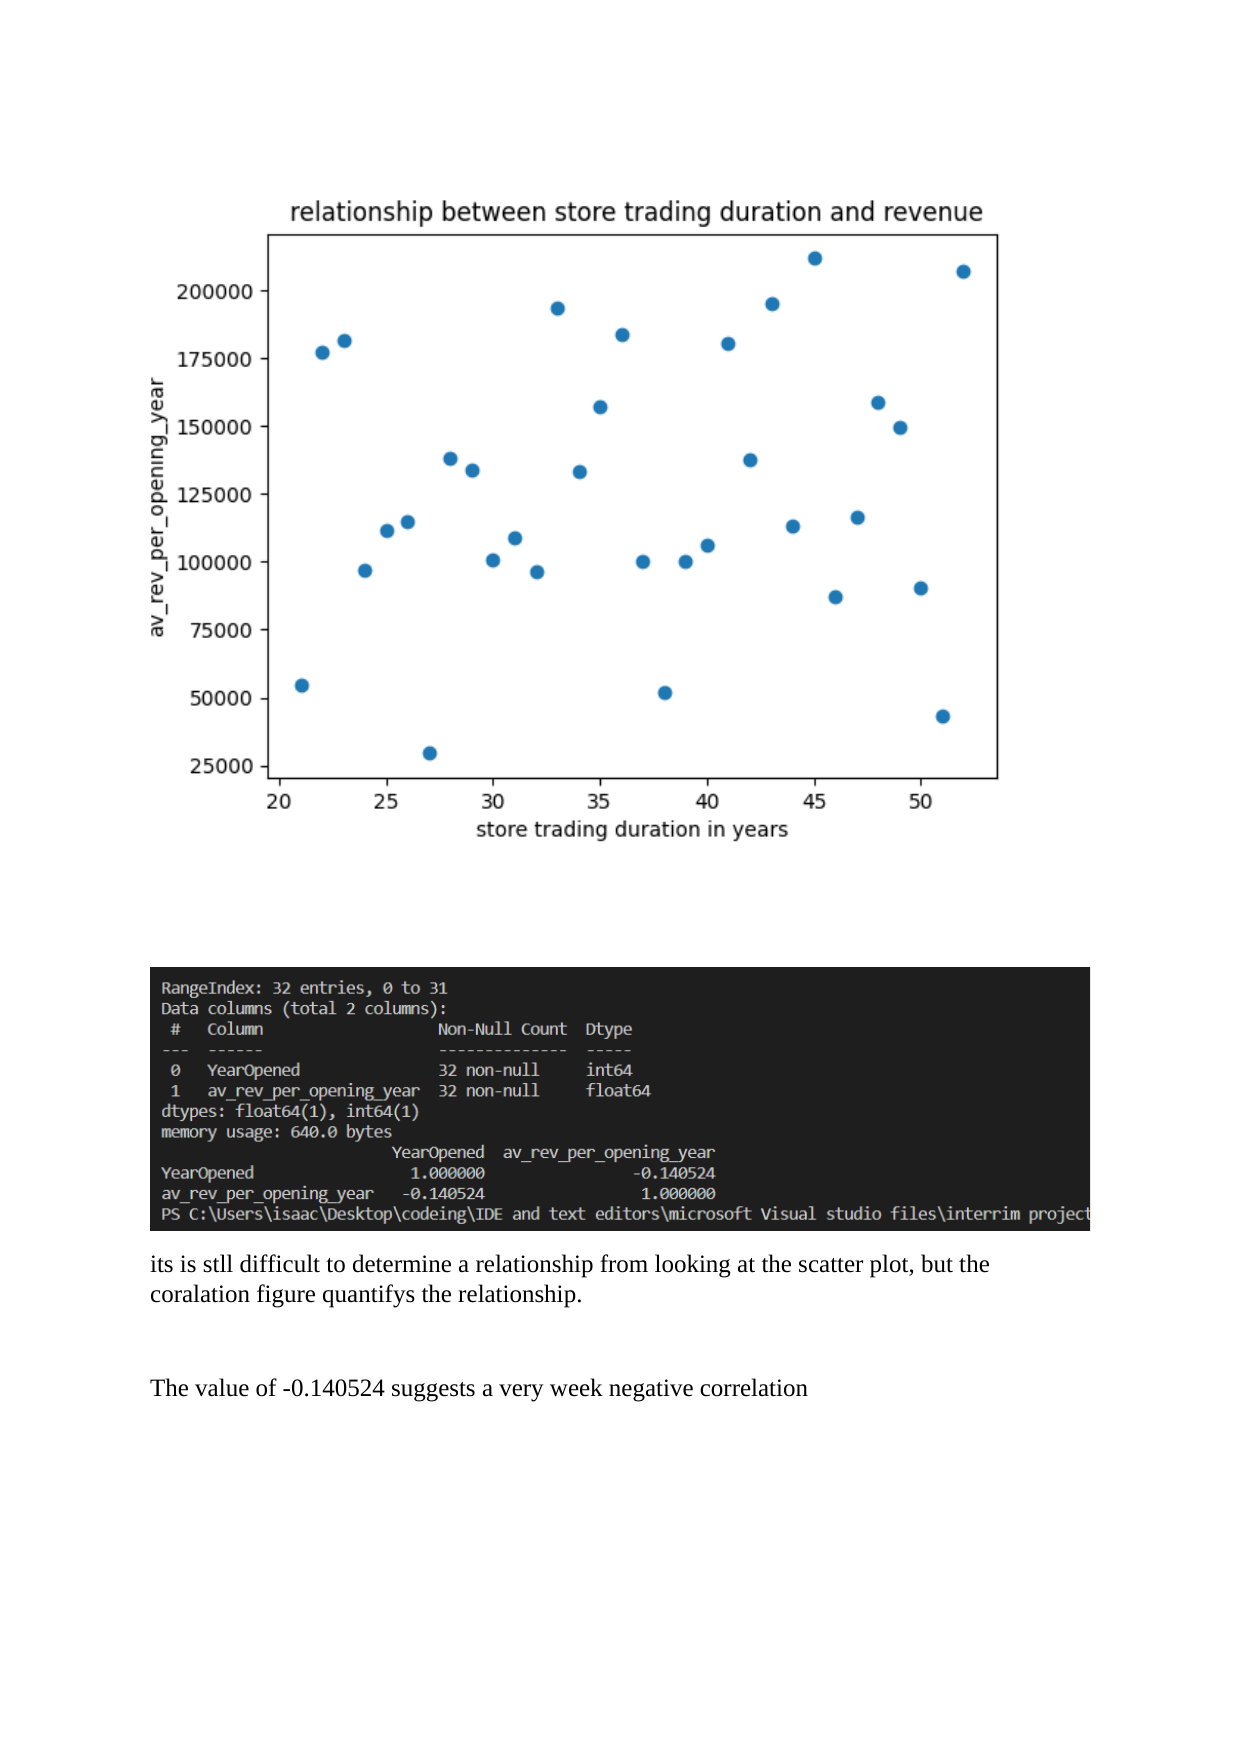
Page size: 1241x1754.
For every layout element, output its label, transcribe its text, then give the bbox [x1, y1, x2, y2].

text its is stll difficult to determine a relationship from looking at the scatter plot, but the coralation figure quantifys the relationship. [150, 1249, 1090, 1308]
text The value of -0.140524 suggests a very week negative correlation [150, 1373, 1090, 1402]
